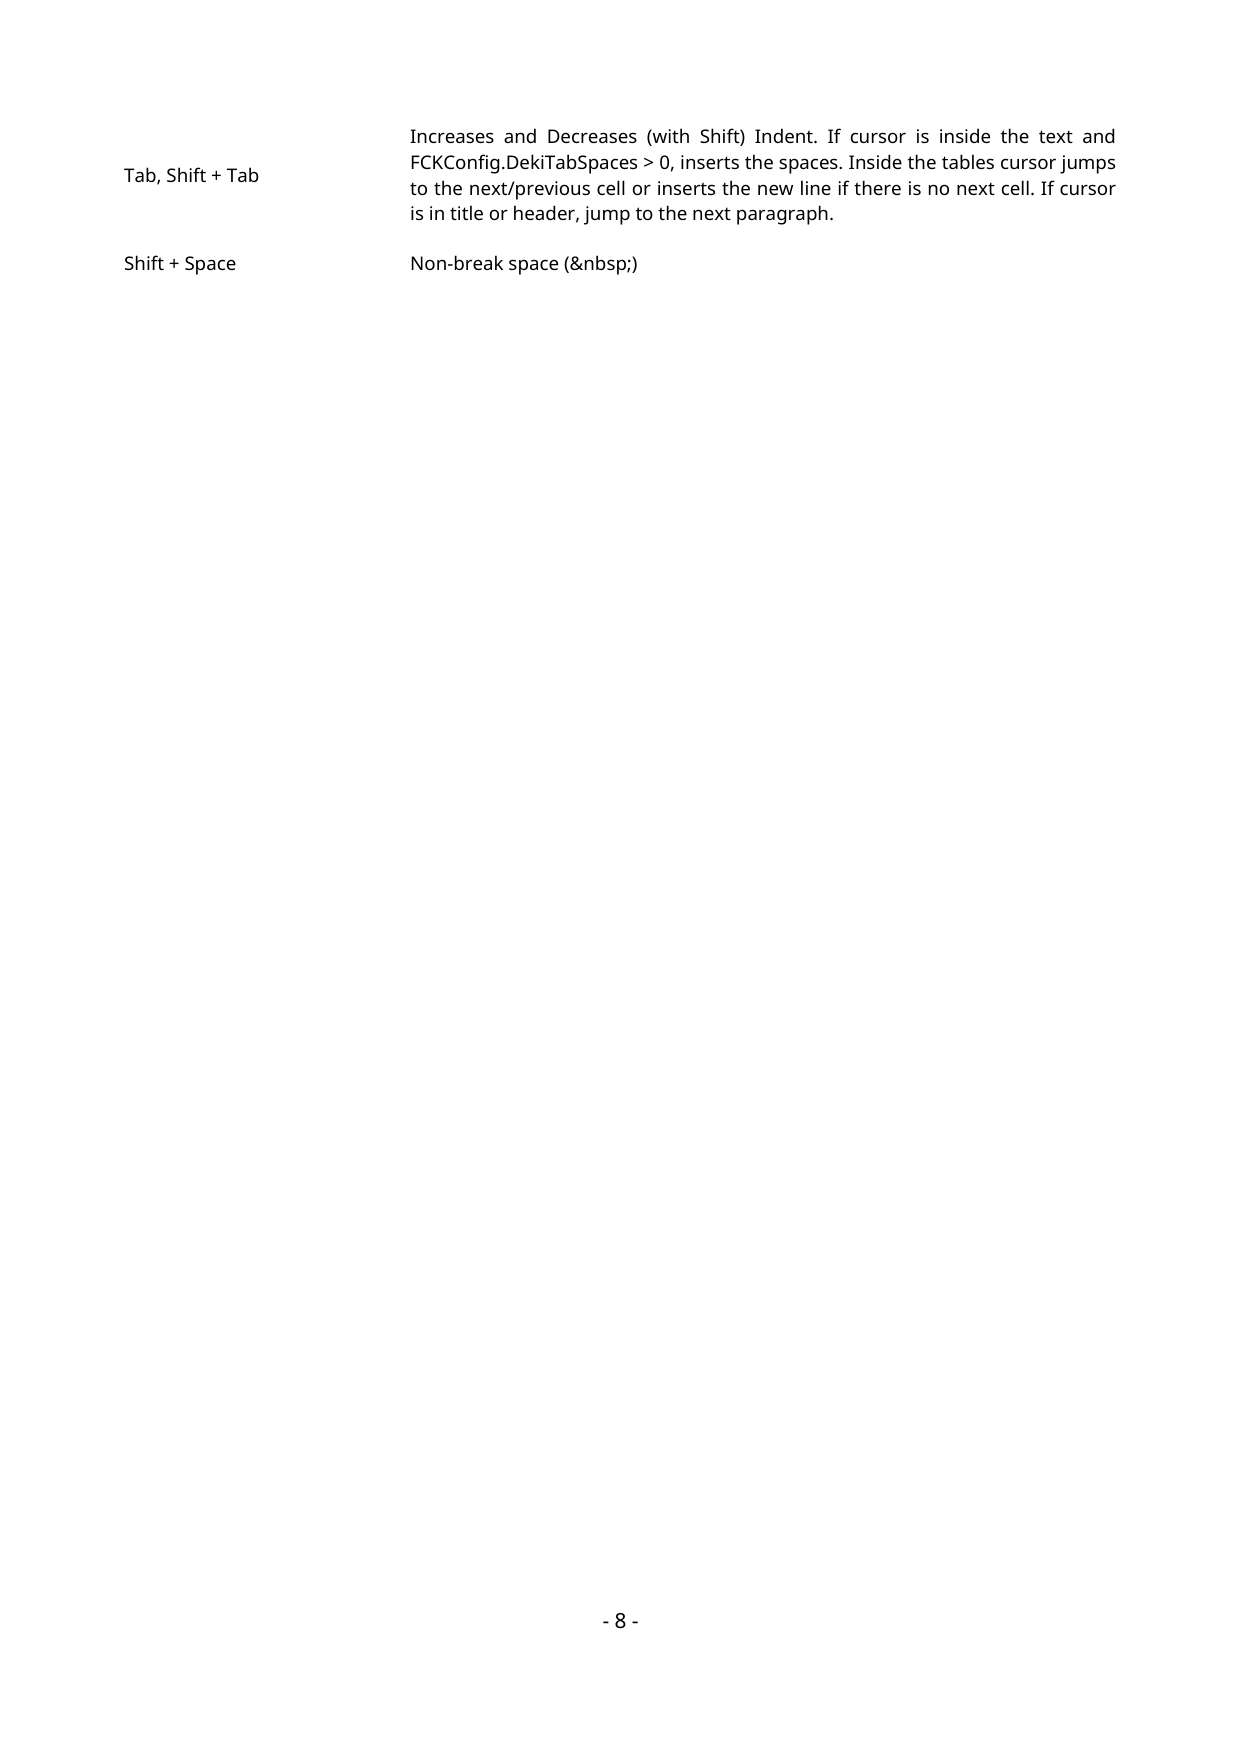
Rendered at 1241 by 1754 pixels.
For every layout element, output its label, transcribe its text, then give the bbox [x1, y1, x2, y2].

table_cell Non-break space (&nbsp;) [404, 244, 1122, 294]
table_cell Tab, Shift + Tab [118, 118, 404, 244]
table_cell Shift + Space [118, 244, 404, 294]
table_cell Increases and Decreases (with Shift) Indent. If cursor is inside the text and FCKConfig.DekiTabSpaces > 0, inserts the spaces. Inside the tables cursor jumps to the next/previous cell or inserts the new line if there is no next cell. If cursor is in title or header, jump to the next paragraph. [404, 118, 1122, 244]
